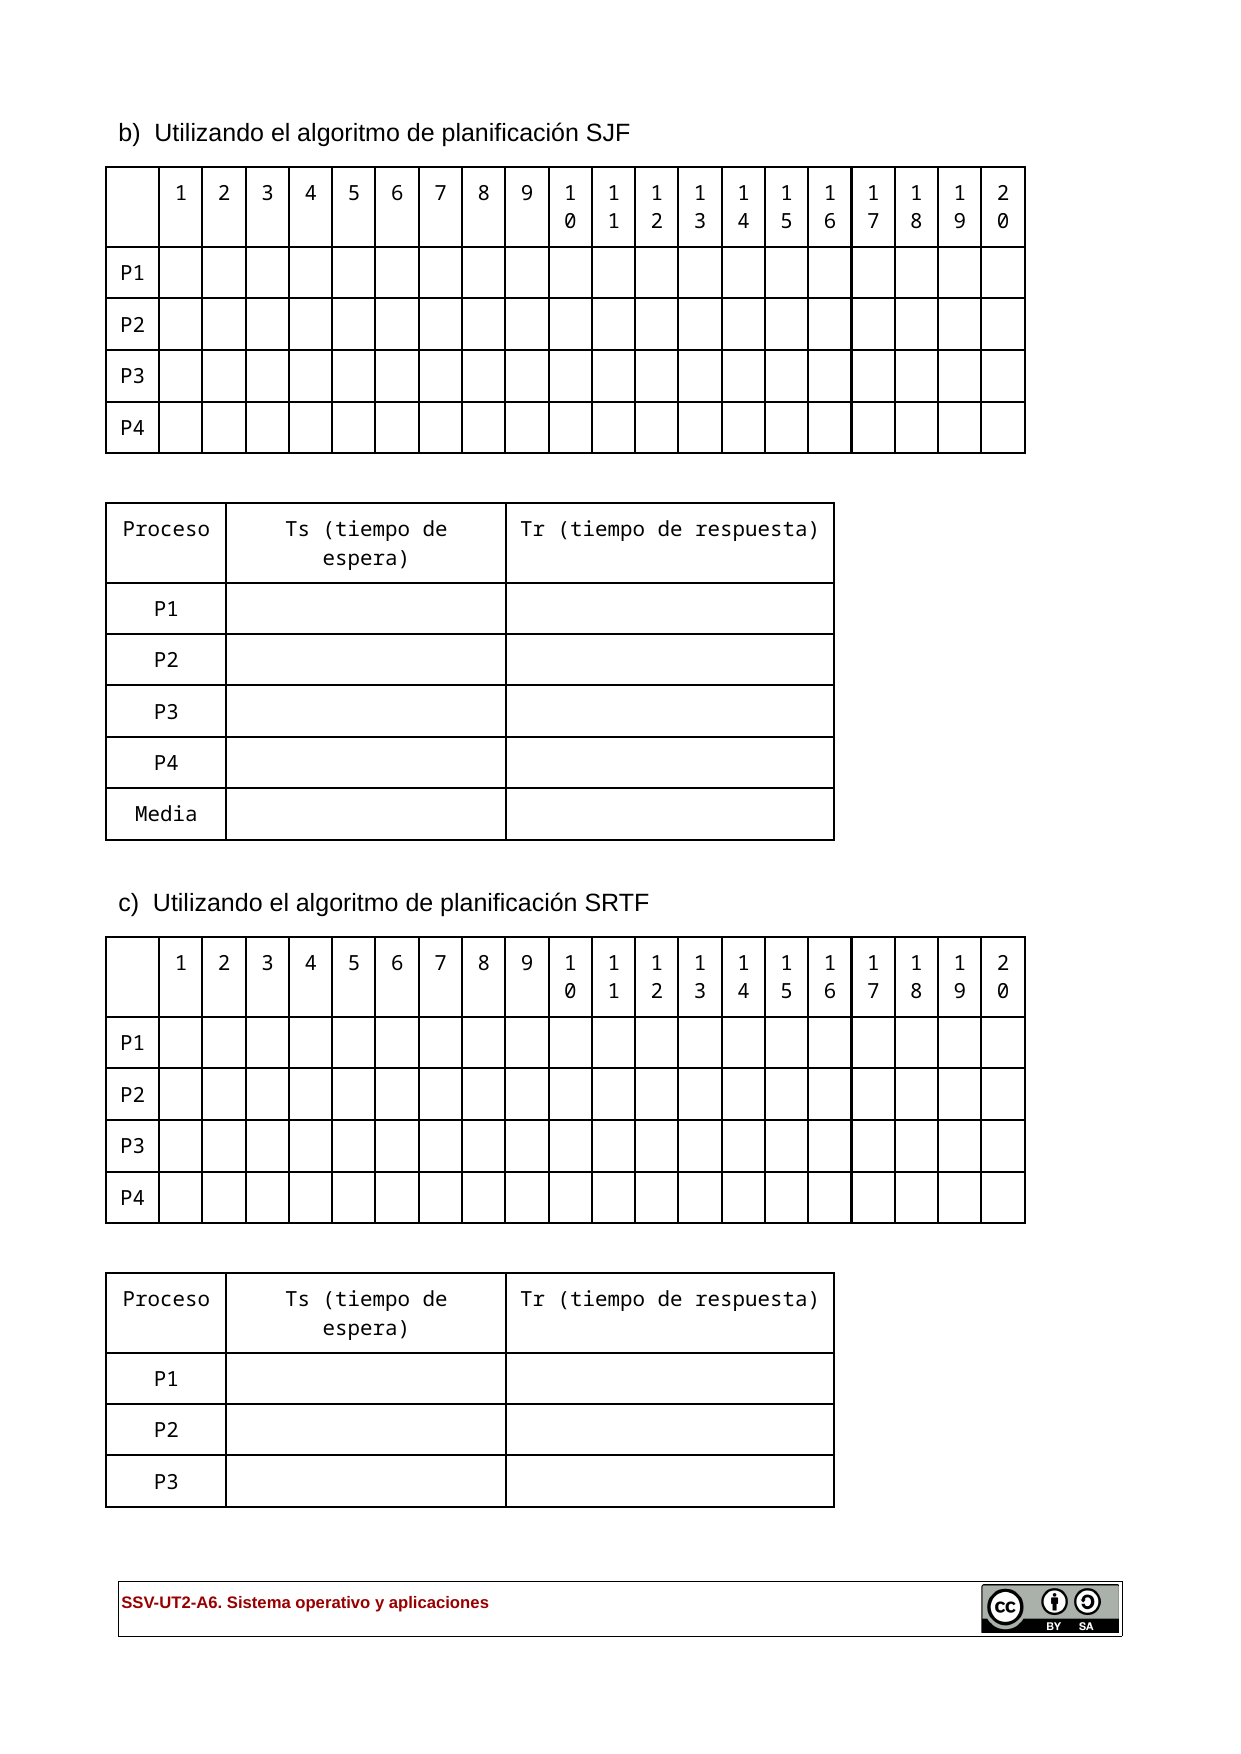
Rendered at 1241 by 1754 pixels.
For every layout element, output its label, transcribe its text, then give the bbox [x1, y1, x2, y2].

table_cell [376, 248, 418, 297]
table_cell [593, 1121, 634, 1171]
table_cell [463, 351, 504, 401]
table_header 8 [463, 938, 504, 1016]
table_cell [506, 403, 548, 452]
table_cell [723, 1173, 764, 1222]
table_cell [896, 1121, 937, 1171]
table_header 15 [766, 938, 807, 1016]
table_cell [593, 1069, 634, 1119]
table_cell [723, 403, 764, 452]
table_cell [809, 351, 850, 401]
table_cell [376, 1069, 418, 1119]
table_cell [506, 248, 548, 297]
table_cell [853, 248, 894, 297]
table_cell [636, 248, 677, 297]
table_cell P3 [107, 686, 225, 736]
table_cell [766, 299, 807, 349]
table_header 11 [593, 168, 634, 246]
table_header Ts (tiempo de espera) [227, 1274, 505, 1352]
table_cell [853, 1069, 894, 1119]
table_cell [290, 299, 331, 349]
table_cell [939, 351, 980, 401]
table_cell [160, 1121, 201, 1171]
table_cell [853, 351, 894, 401]
table_cell [333, 1121, 374, 1171]
table_cell [333, 248, 374, 297]
table_cell [982, 403, 1024, 452]
table_cell [982, 248, 1024, 297]
table_cell [853, 403, 894, 452]
table_cell [939, 1121, 980, 1171]
table_cell [853, 1121, 894, 1171]
table_cell [227, 686, 505, 736]
table_header 7 [420, 938, 461, 1016]
table_cell [463, 1018, 504, 1067]
table_cell P2 [107, 299, 158, 349]
table_cell [593, 403, 634, 452]
table_cell [507, 584, 833, 633]
text b) Utilizando el algoritmo de planificación SJF [118, 118, 1122, 147]
table_cell [550, 1173, 591, 1222]
table_cell [679, 1121, 721, 1171]
table_cell [766, 403, 807, 452]
table_cell [160, 351, 201, 401]
table_cell P2 [107, 1069, 158, 1119]
table_cell P2 [107, 1405, 225, 1454]
table_header 19 [939, 168, 980, 246]
table_cell P1 [107, 1018, 158, 1067]
table_header 20 [982, 168, 1024, 246]
table_cell [982, 351, 1024, 401]
table_cell [723, 1018, 764, 1067]
table_cell [247, 351, 288, 401]
table_cell [376, 351, 418, 401]
table_cell [766, 1173, 807, 1222]
table_cell [227, 789, 505, 838]
table_header 19 [939, 938, 980, 1016]
table_cell [290, 248, 331, 297]
table_header 16 [809, 938, 850, 1016]
table_cell [290, 403, 331, 452]
table_cell [636, 299, 677, 349]
table_cell [939, 1069, 980, 1119]
table_cell [766, 1018, 807, 1067]
table_cell [247, 1173, 288, 1222]
table_cell [723, 1069, 764, 1119]
table_cell [376, 299, 418, 349]
table_header 1 [160, 938, 201, 1016]
table_cell [636, 403, 677, 452]
table_cell [982, 1069, 1024, 1119]
table_cell [227, 738, 505, 787]
table_cell [636, 1173, 677, 1222]
table_cell [463, 1121, 504, 1171]
table_cell [333, 403, 374, 452]
table_cell [227, 1456, 505, 1506]
table_cell [227, 1405, 505, 1454]
table_header 9 [506, 938, 548, 1016]
table_header 20 [982, 938, 1024, 1016]
table_cell [333, 1173, 374, 1222]
table_cell [593, 299, 634, 349]
table_cell [160, 403, 201, 452]
table_header 12 [636, 938, 677, 1016]
table_cell [982, 299, 1024, 349]
table_cell [463, 299, 504, 349]
table_header 10 [550, 168, 591, 246]
table_cell [636, 1121, 677, 1171]
table_header 9 [506, 168, 548, 246]
table_header Ts (tiempo de espera) [227, 504, 505, 582]
table_cell [550, 351, 591, 401]
table_cell [203, 351, 245, 401]
table_cell [982, 1121, 1024, 1171]
table_cell [203, 1121, 245, 1171]
table_cell [939, 1173, 980, 1222]
table_header 1 [160, 168, 201, 246]
table_cell [203, 1069, 245, 1119]
table_cell [679, 1069, 721, 1119]
table_cell [636, 1069, 677, 1119]
table_cell P1 [107, 584, 225, 633]
table_header 2 [203, 168, 245, 246]
table_cell [982, 1173, 1024, 1222]
table_cell [550, 299, 591, 349]
table_cell [550, 248, 591, 297]
table_cell P4 [107, 1173, 158, 1222]
table_cell [247, 403, 288, 452]
table_header Tr (tiempo de respuesta) [507, 1274, 833, 1352]
table_cell [982, 1018, 1024, 1067]
table_cell [290, 351, 331, 401]
table_header Proceso [107, 1274, 225, 1352]
table_header 13 [679, 938, 721, 1016]
table_cell [853, 1173, 894, 1222]
table_cell [227, 584, 505, 633]
table_cell P3 [107, 1121, 158, 1171]
picture [981, 1584, 1119, 1633]
table_cell [420, 1069, 461, 1119]
table_cell [506, 1069, 548, 1119]
table_header [107, 168, 158, 246]
table_cell P4 [107, 738, 225, 787]
table_cell [723, 351, 764, 401]
table_cell [160, 1018, 201, 1067]
table_cell [507, 1405, 833, 1454]
table_header 6 [376, 168, 418, 246]
table_cell [723, 248, 764, 297]
table_cell [507, 789, 833, 838]
table_cell [290, 1069, 331, 1119]
table_cell [896, 248, 937, 297]
table_cell [333, 1018, 374, 1067]
table_cell [506, 1121, 548, 1171]
table_cell [420, 351, 461, 401]
table_cell [896, 1173, 937, 1222]
table_header 4 [290, 168, 331, 246]
table_cell [679, 248, 721, 297]
table_cell [679, 299, 721, 349]
table_cell [506, 1018, 548, 1067]
table_cell [679, 1173, 721, 1222]
table_cell [420, 1121, 461, 1171]
table_cell [160, 299, 201, 349]
table_cell [420, 299, 461, 349]
table_cell [896, 299, 937, 349]
table_cell Media [107, 789, 225, 838]
table_cell [290, 1018, 331, 1067]
table_cell [247, 1069, 288, 1119]
table_header 3 [247, 168, 288, 246]
table_cell [247, 299, 288, 349]
table_cell [463, 1173, 504, 1222]
table_cell P1 [107, 248, 158, 297]
table_cell [896, 1018, 937, 1067]
table_cell [376, 1018, 418, 1067]
table_cell P3 [107, 351, 158, 401]
table_cell [203, 1173, 245, 1222]
table_cell [896, 351, 937, 401]
table_cell [766, 351, 807, 401]
table_header Proceso [107, 504, 225, 582]
table_cell [247, 1121, 288, 1171]
table_cell [636, 1018, 677, 1067]
table_cell [507, 686, 833, 736]
table_cell [506, 351, 548, 401]
table_cell P3 [107, 1456, 225, 1506]
table_header Tr (tiempo de respuesta) [507, 504, 833, 582]
table_cell [290, 1121, 331, 1171]
table_cell [550, 1121, 591, 1171]
text c) Utilizando el algoritmo de planificación SRTF [118, 888, 1122, 917]
table_header 5 [333, 938, 374, 1016]
table_header 7 [420, 168, 461, 246]
table_cell [463, 403, 504, 452]
table_header 13 [679, 168, 721, 246]
table_cell [723, 299, 764, 349]
table_cell [853, 299, 894, 349]
table_cell [809, 248, 850, 297]
table_cell [593, 351, 634, 401]
table_cell [376, 1121, 418, 1171]
table_cell [507, 738, 833, 787]
table_cell [376, 403, 418, 452]
table_cell [420, 1018, 461, 1067]
table_cell [636, 351, 677, 401]
table_cell [939, 1018, 980, 1067]
table_header [107, 938, 158, 1016]
table_header 15 [766, 168, 807, 246]
table_cell [809, 1018, 850, 1067]
table_header 4 [290, 938, 331, 1016]
table_header 14 [723, 168, 764, 246]
table_header 18 [896, 168, 937, 246]
table_cell [593, 1018, 634, 1067]
table_cell [463, 1069, 504, 1119]
table_cell [766, 1069, 807, 1119]
table_cell [853, 1018, 894, 1067]
table_cell [160, 248, 201, 297]
table_cell [809, 1069, 850, 1119]
table_header 8 [463, 168, 504, 246]
table_cell [507, 1354, 833, 1403]
table_cell [507, 635, 833, 684]
table_cell [247, 248, 288, 297]
table_cell [766, 248, 807, 297]
table_header 11 [593, 938, 634, 1016]
table_cell [247, 1018, 288, 1067]
table_cell [420, 403, 461, 452]
table_cell [550, 1069, 591, 1119]
table_cell [160, 1173, 201, 1222]
table_header 16 [809, 168, 850, 246]
table_cell [896, 1069, 937, 1119]
table_cell [809, 299, 850, 349]
table_cell [506, 299, 548, 349]
table_cell [939, 403, 980, 452]
table_cell [160, 1069, 201, 1119]
table_cell [507, 1456, 833, 1506]
table_cell [227, 1354, 505, 1403]
table_cell [203, 248, 245, 297]
table_header 17 [853, 168, 894, 246]
table_cell [333, 351, 374, 401]
table_header 2 [203, 938, 245, 1016]
table_cell [463, 248, 504, 297]
table_cell [723, 1121, 764, 1171]
table_cell [333, 1069, 374, 1119]
table_cell [593, 248, 634, 297]
table_cell [376, 1173, 418, 1222]
table_cell [809, 403, 850, 452]
table_cell [679, 403, 721, 452]
table_cell [506, 1173, 548, 1222]
table_header 10 [550, 938, 591, 1016]
table_cell [203, 299, 245, 349]
table_header 12 [636, 168, 677, 246]
table_cell [550, 1018, 591, 1067]
table_cell [679, 1018, 721, 1067]
table_cell [333, 299, 374, 349]
table_cell [809, 1121, 850, 1171]
table_cell P1 [107, 1354, 225, 1403]
table_cell [766, 1121, 807, 1171]
table_cell [809, 1173, 850, 1222]
table_cell [203, 403, 245, 452]
table_cell [420, 248, 461, 297]
table_cell P4 [107, 403, 158, 452]
table_header 3 [247, 938, 288, 1016]
table_cell P2 [107, 635, 225, 684]
table_cell [203, 1018, 245, 1067]
table_cell [227, 635, 505, 684]
table_cell [896, 403, 937, 452]
table_cell [679, 351, 721, 401]
table_cell [550, 403, 591, 452]
table_cell [290, 1173, 331, 1222]
table_header 14 [723, 938, 764, 1016]
table_cell [593, 1173, 634, 1222]
table_header 5 [333, 168, 374, 246]
table_header 6 [376, 938, 418, 1016]
table_cell [939, 299, 980, 349]
table_header 17 [853, 938, 894, 1016]
table_cell [420, 1173, 461, 1222]
table_cell [939, 248, 980, 297]
table_header 18 [896, 938, 937, 1016]
